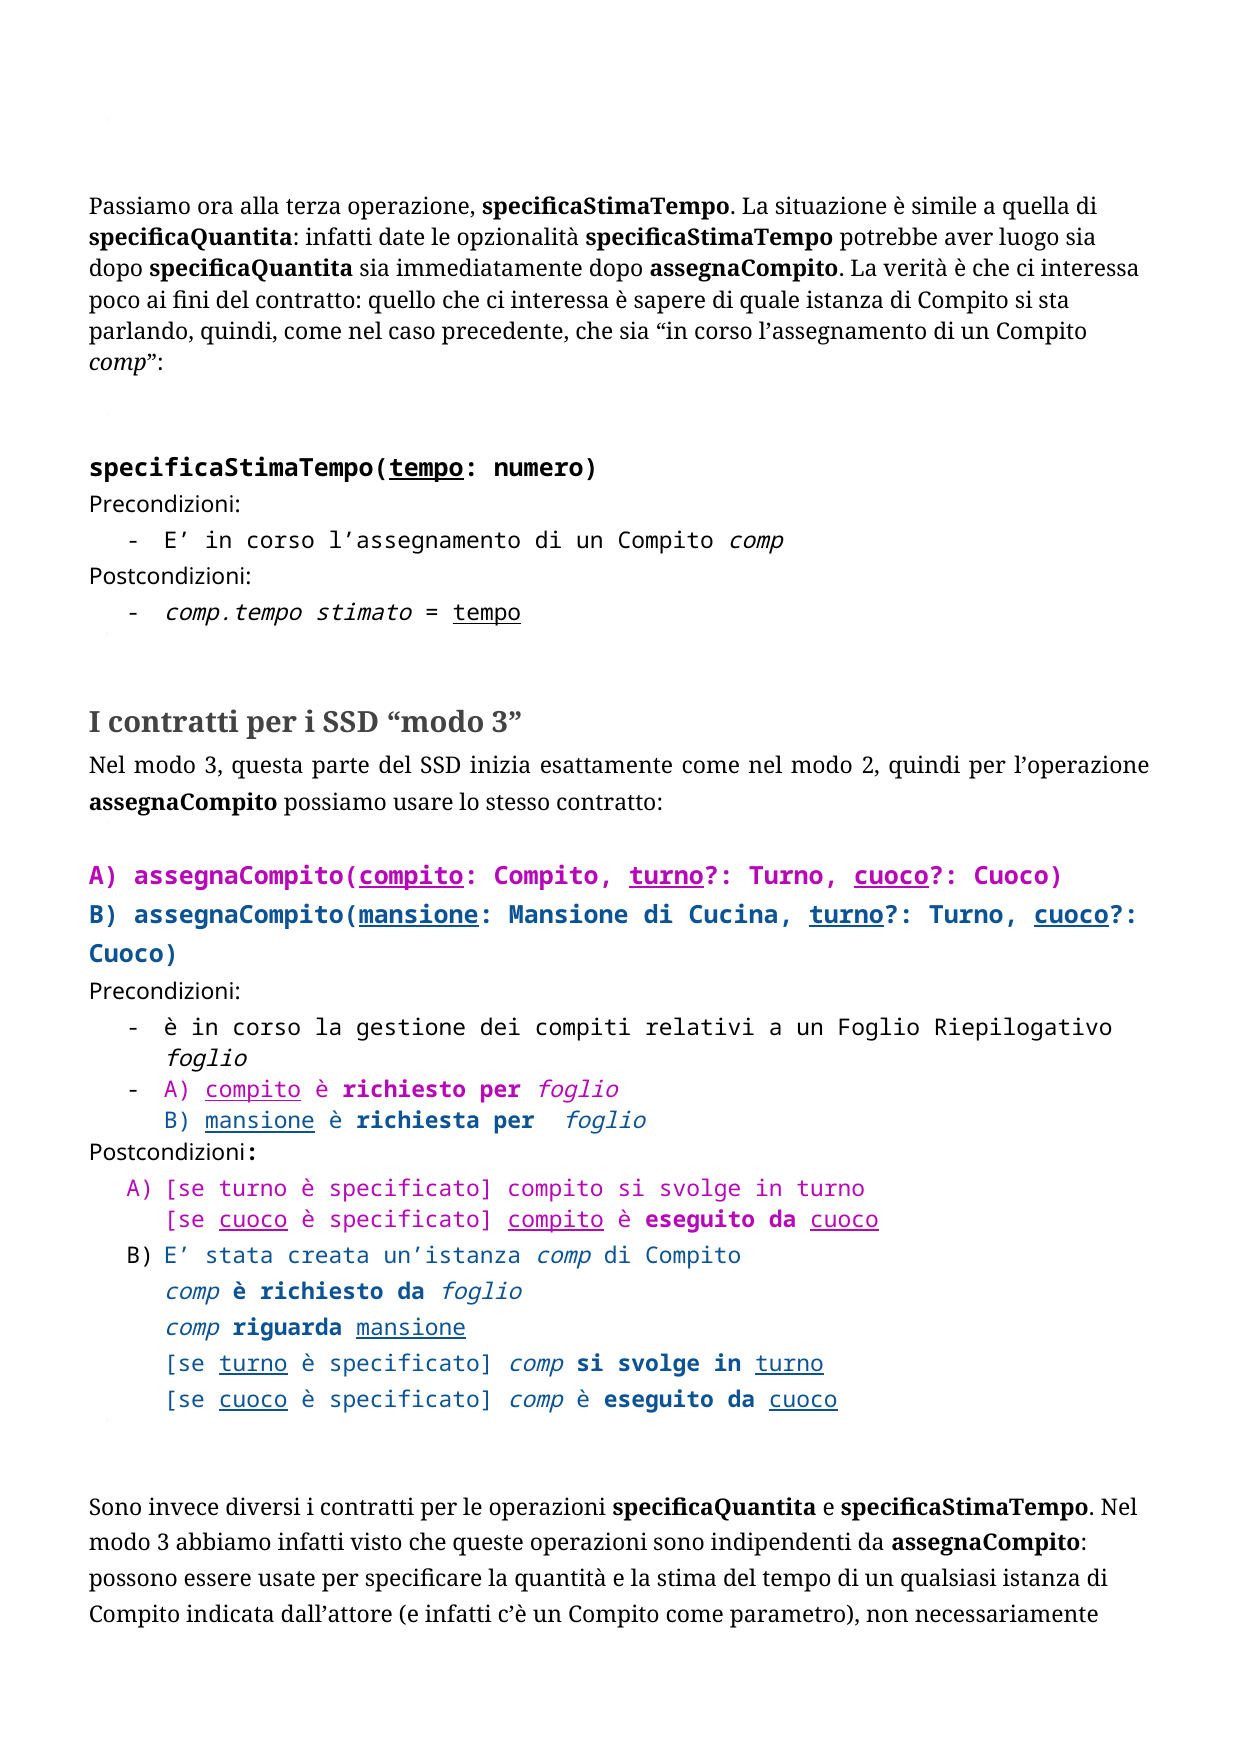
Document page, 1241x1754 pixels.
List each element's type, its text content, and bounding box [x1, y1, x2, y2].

text A) assegnaCompito(compito: Compito, turno?: Turno, cuoco?: Cuoco) [88, 857, 1152, 891]
list E’ stata creata un’istanza comp di Compito [126, 1239, 1152, 1270]
text Precondizioni: [88, 488, 1152, 520]
list comp.tempo stimato = tempo [126, 596, 1152, 627]
text Precondizioni: [88, 975, 1152, 1006]
text [se cuoco è specificato] compito è eseguito da cuoco [163, 1203, 1152, 1234]
text comp è richiesto da foglio [163, 1275, 1152, 1306]
text [se turno è specificato] comp si svolge in turno [163, 1347, 1152, 1378]
text Nel modo 3, questa parte del SSD inizia esattamente come nel modo 2, quindi per l’operazione assegnaCompito possiamo usare lo stesso contratto: [88, 749, 1152, 817]
text [se cuoco è specificato] comp è eseguito da cuoco [163, 1383, 1152, 1414]
text Postcondizioni: [88, 560, 1152, 592]
text Passiamo ora alla terza operazione, specificaStimaTempo. La situazione è simile a quella di specificaQuantita: infatti date le opzionalità specificaStimaTempo potrebbe aver luogo sia dopo specificaQuantita sia immediatamente dopo assegnaCompito. La verità è che ci interessa poco ai fini del contratto: quello che ci interessa è sapere di quale istanza di Compito si sta parlando, quindi, come nel caso precedente, che sia “in corso l’assegnamento di un Compito comp”: [88, 190, 1152, 377]
text Postcondizioni: [88, 1136, 1152, 1167]
text Sono invece diversi i contratti per le operazioni specificaQuantita e specificaStimaTempo. Nel modo 3 abbiamo infatti visto che queste operazioni sono indipendenti da assegnaCompito: possono essere usate per specificare la quantità e la stima del tempo di un qualsiasi istanza di Compito indicata dall’attore (e infatti c’è un Compito come parametro), non necessariamente [88, 1490, 1152, 1629]
list è in corso la gestione dei compiti relativi a un Foglio Riepilogativo foglio [126, 1011, 1152, 1073]
text specificaStimaTempo(tempo: numero) [88, 449, 1152, 483]
text B) assegnaCompito(mansione: Mansione di Cucina, turno?: Turno, cuoco?: Cuoco) [88, 896, 1152, 970]
subtitle I contratti per i SSD “modo 3” [88, 701, 1152, 741]
list E’ in corso l’assegnamento di un Compito comp [126, 524, 1152, 556]
text B) mansione è richiesta per foglio [163, 1104, 1152, 1136]
text comp riguarda mansione [163, 1311, 1152, 1342]
list A) compito è richiesto per foglio [126, 1073, 1152, 1104]
list [se turno è specificato] compito si svolge in turno [126, 1172, 1152, 1203]
